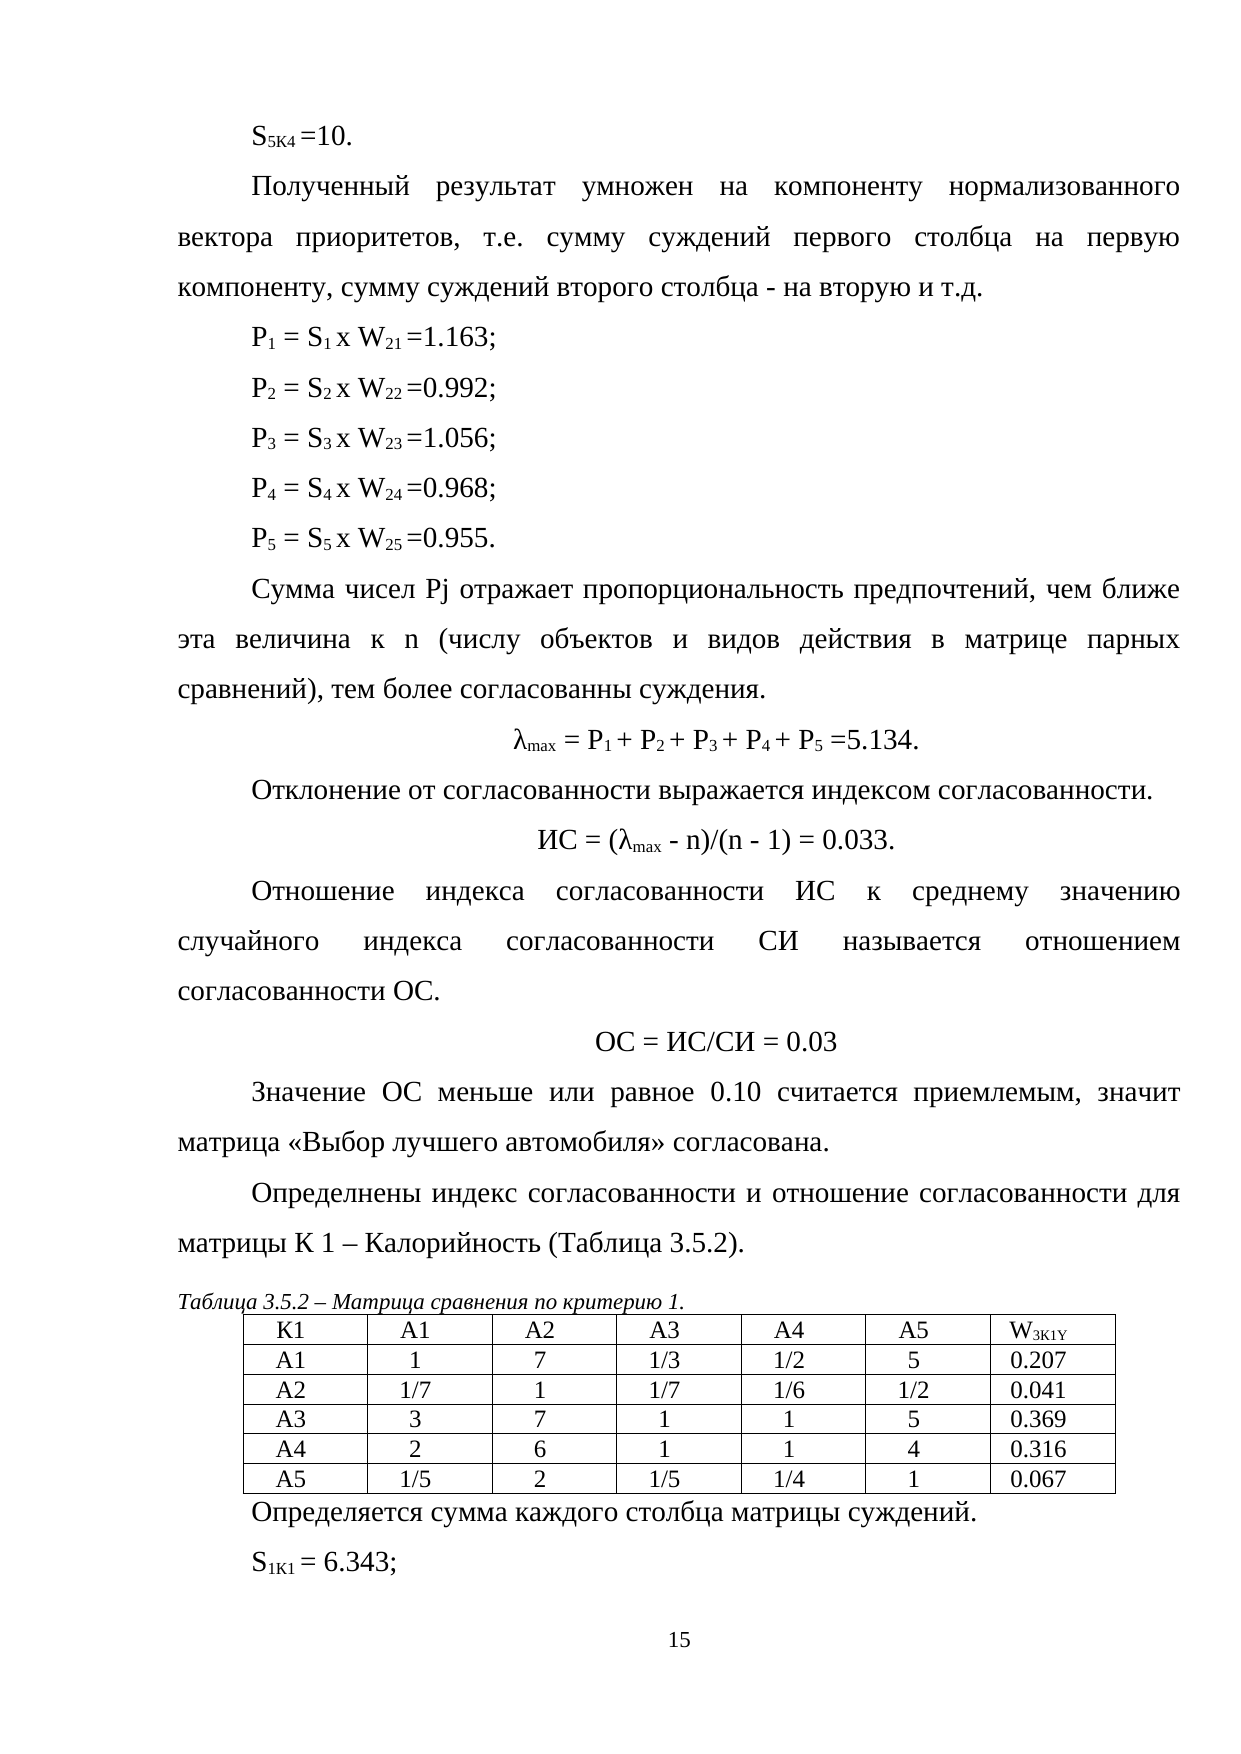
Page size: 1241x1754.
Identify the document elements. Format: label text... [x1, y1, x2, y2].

text Р5 = S5 х W25 =0.955. [177, 521, 1181, 554]
table_cell 7 [493, 1405, 616, 1433]
table_cell 1/3 [617, 1345, 741, 1374]
table_cell А4 [244, 1434, 367, 1463]
text Отношение индекса согласованности ИС к среднему значению случайного индекса согласованности СИ называется отношением согласованности ОС. [177, 873, 1181, 1007]
table_cell 1/5 [368, 1464, 492, 1493]
table_cell 1 [368, 1345, 492, 1374]
table_cell А3 [244, 1405, 367, 1433]
table_cell 0.369 [991, 1405, 1115, 1433]
table_cell А5 [244, 1464, 367, 1493]
table_cell 1 [617, 1405, 741, 1433]
table_cell 1 [742, 1434, 865, 1463]
text Определнены индекс согласованности и отношение согласованности для матрицы К 1 – Калорийность (Таблица 3.5.2). [177, 1175, 1181, 1258]
text Р3 = S3 х W23 =1.056; [177, 420, 1181, 453]
table_cell 3 [368, 1405, 492, 1433]
text ОС = ИС/СИ = 0.03 [177, 1024, 1181, 1057]
table_cell 5 [866, 1405, 990, 1433]
table_cell 1/2 [866, 1375, 990, 1403]
text Определяется сумма каждого столбца матрицы суждений. [177, 1494, 1181, 1527]
text Таблица 3.5.2 – Матрица сравнения по критерию 1. [177, 1288, 1181, 1314]
text ИС = (λmax - n)/(n - 1) = 0.033. [177, 822, 1181, 856]
table_cell А1 [244, 1345, 367, 1374]
table_cell 0.067 [991, 1464, 1115, 1493]
text Отклонение от согласованности выражается индексом согласованности. [177, 772, 1181, 806]
text Сумма чисел Рj отражает пропорциональность предпочтений, чем ближе эта величина к n (числу объектов и видов действия в матрице парных сравнений), тем более согласованны суждения. [177, 571, 1181, 705]
table_cell 2 [493, 1464, 616, 1493]
text S5К4 =10. [177, 118, 1181, 152]
table_cell 0.316 [991, 1434, 1115, 1463]
table_cell 1/6 [742, 1375, 865, 1403]
text Р1 = S1 х W21 =1.163; [177, 319, 1181, 353]
table_cell 1/2 [742, 1345, 865, 1374]
table_header А4 [742, 1315, 865, 1344]
table_cell 2 [368, 1434, 492, 1463]
table_cell 0.041 [991, 1375, 1115, 1403]
table_cell 1 [866, 1464, 990, 1493]
table_header К1 [244, 1315, 367, 1344]
text Полученный результат умножен на компоненту нормализованного вектора приоритетов, т.е. сумму суждений первого столбца на первую компоненту, сумму суждений второго столбца - на вторую и т.д. [177, 168, 1181, 303]
table_header W3К1Y [991, 1315, 1115, 1344]
table_cell 1 [617, 1434, 741, 1463]
table_cell 7 [493, 1345, 616, 1374]
text Значение ОС меньше или равное 0.10 считается приемлемым, значит матрица «Выбор лучшего автомобиля» согласована. [177, 1074, 1181, 1158]
table_cell 1/5 [617, 1464, 741, 1493]
text Р2 = S2 х W22 =0.992; [177, 370, 1181, 403]
table_cell 0.207 [991, 1345, 1115, 1374]
table_cell 1 [493, 1375, 616, 1403]
table_cell 1 [742, 1405, 865, 1433]
table_header А2 [493, 1315, 616, 1344]
text S1К1 = 6.343; [177, 1544, 1181, 1578]
table_header А3 [617, 1315, 741, 1344]
table_cell 1/7 [617, 1375, 741, 1403]
table_cell А2 [244, 1375, 367, 1403]
table_header А1 [368, 1315, 492, 1344]
table_cell 1/4 [742, 1464, 865, 1493]
text Р4 = S4 х W24 =0.968; [177, 470, 1181, 504]
table_cell 4 [866, 1434, 990, 1463]
table_header А5 [866, 1315, 990, 1344]
table_cell 6 [493, 1434, 616, 1463]
table_cell 1/7 [368, 1375, 492, 1403]
text λmax = Р1 + Р2 + Р3 + Р4 + Р5 =5.134. [177, 722, 1181, 755]
table_cell 5 [866, 1345, 990, 1374]
